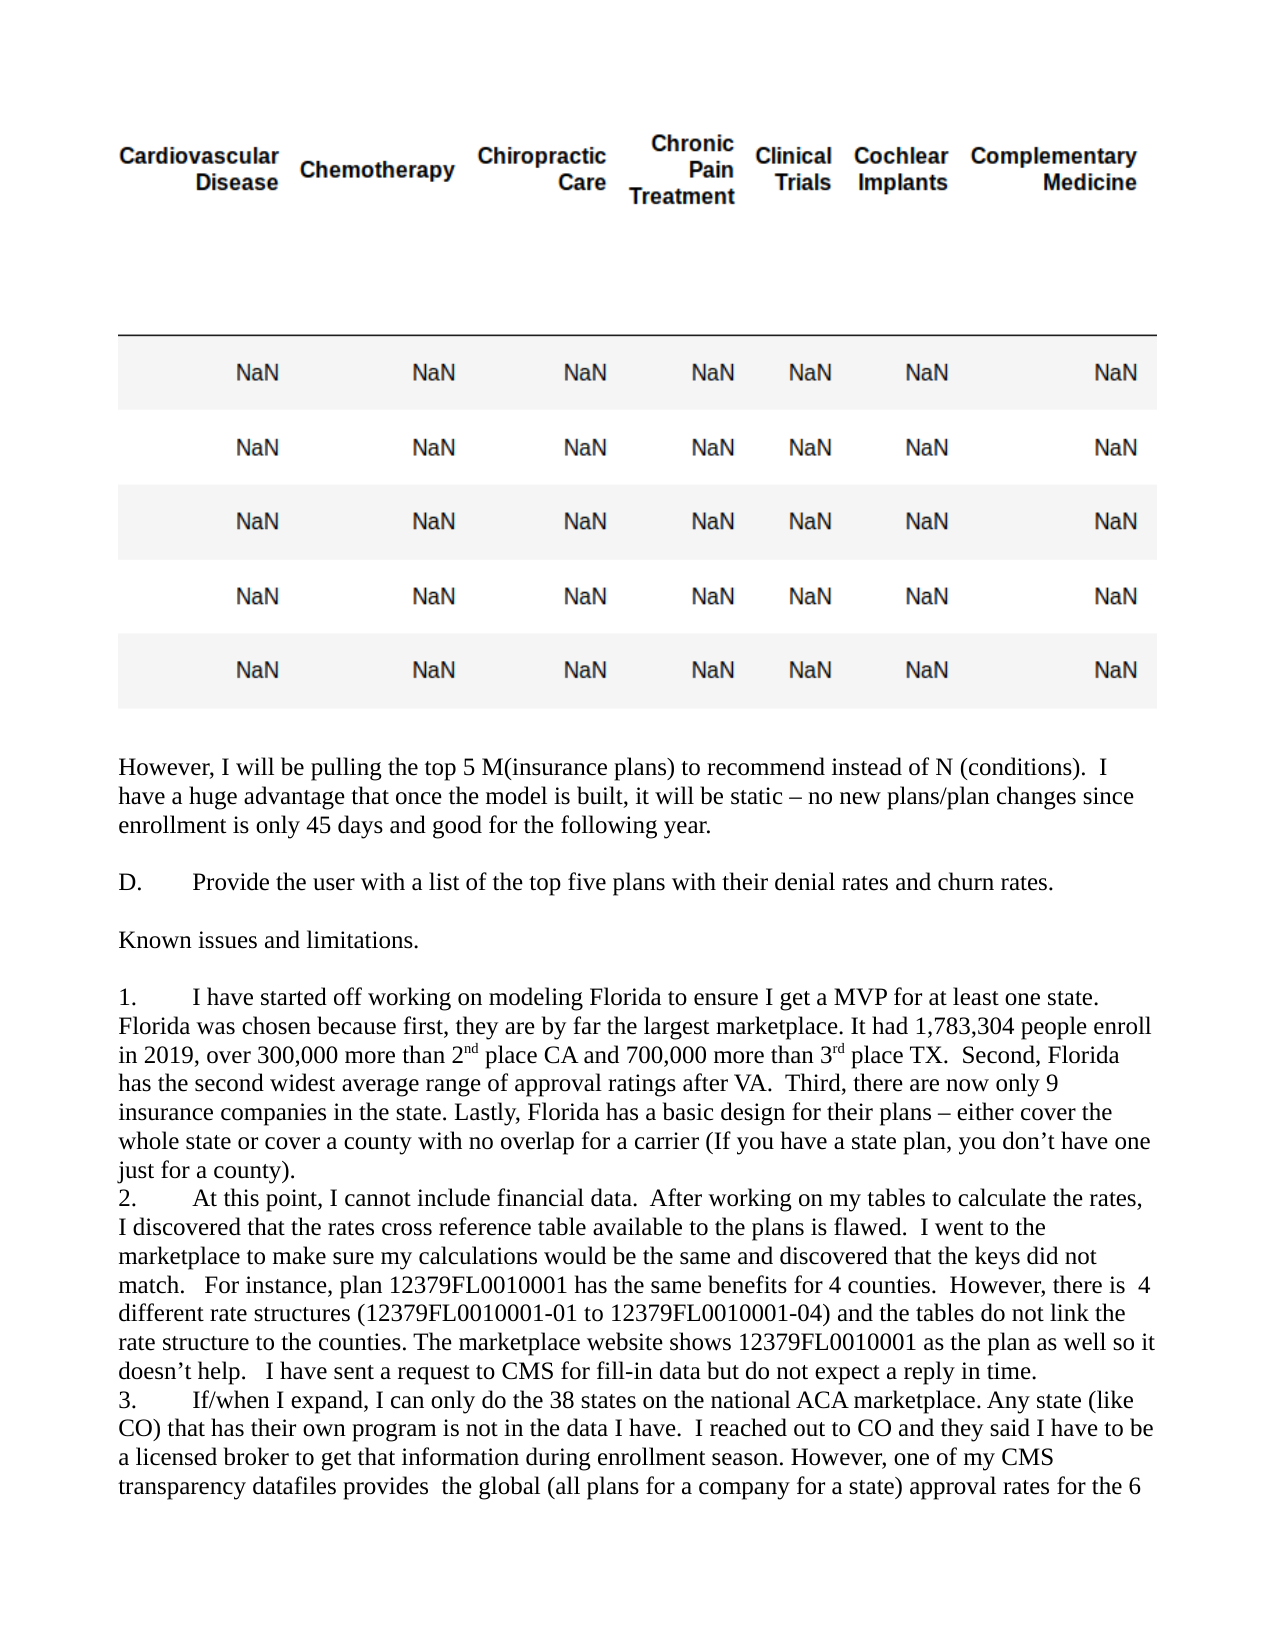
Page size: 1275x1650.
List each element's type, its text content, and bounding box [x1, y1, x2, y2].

picture [118, 118, 1157, 724]
text 2. At this point, I cannot include financial data. After working on my tables to calculate the rates, I discovered that the rates cross reference table available to the plans is flawed. I went to the marketplace to make sure my calculations would be the same and discovered that the keys did not match. For instance, plan 12379FL0010001 has the same benefits for 4 counties. However, there is 4 different rate structures (12379FL0010001-01 to 12379FL0010001-04) and the tables do not link the rate structure to the counties. The marketplace website shows 12379FL0010001 as the plan as well so it doesn’t help. I have sent a request to CMS for fill-in data but do not expect a reply in time. [118, 1183, 1157, 1385]
text D. Provide the user with a list of the top five plans with their denial rates and churn rates. [118, 867, 1157, 896]
text However, I will be pulling the top 5 M(insurance plans) to recommend instead of N (conditions). I have a huge advantage that once the model is built, it will be static – no new plans/plan changes since enrollment is only 45 days and good for the following year. [118, 752, 1157, 838]
text Known issues and limitations. [118, 925, 1157, 953]
text 1. I have started off working on modeling Florida to ensure I get a MVP for at least one state. Florida was chosen because first, they are by far the largest marketplace. It had 1,783,304 people enroll in 2019, over 300,000 more than 2nd place CA and 700,000 more than 3rd place TX. Second, Florida has the second widest average range of approval ratings after VA. Third, there are now only 9 insurance companies in the state. Lastly, Florida has a basic design for their plans – either cover the whole state or cover a county with no overlap for a carrier (If you have a state plan, you don’t have one just for a county). [118, 982, 1157, 1183]
text 3. If/when I expand, I can only do the 38 states on the national ACA marketplace. Any state (like CO) that has their own program is not in the data I have. I reached out to CO and they said I have to be a licensed broker to get that information during enrollment season. However, one of my CMS transparency datafiles provides the global (all plans for a company for a state) approval rates for the 6 [118, 1385, 1157, 1500]
